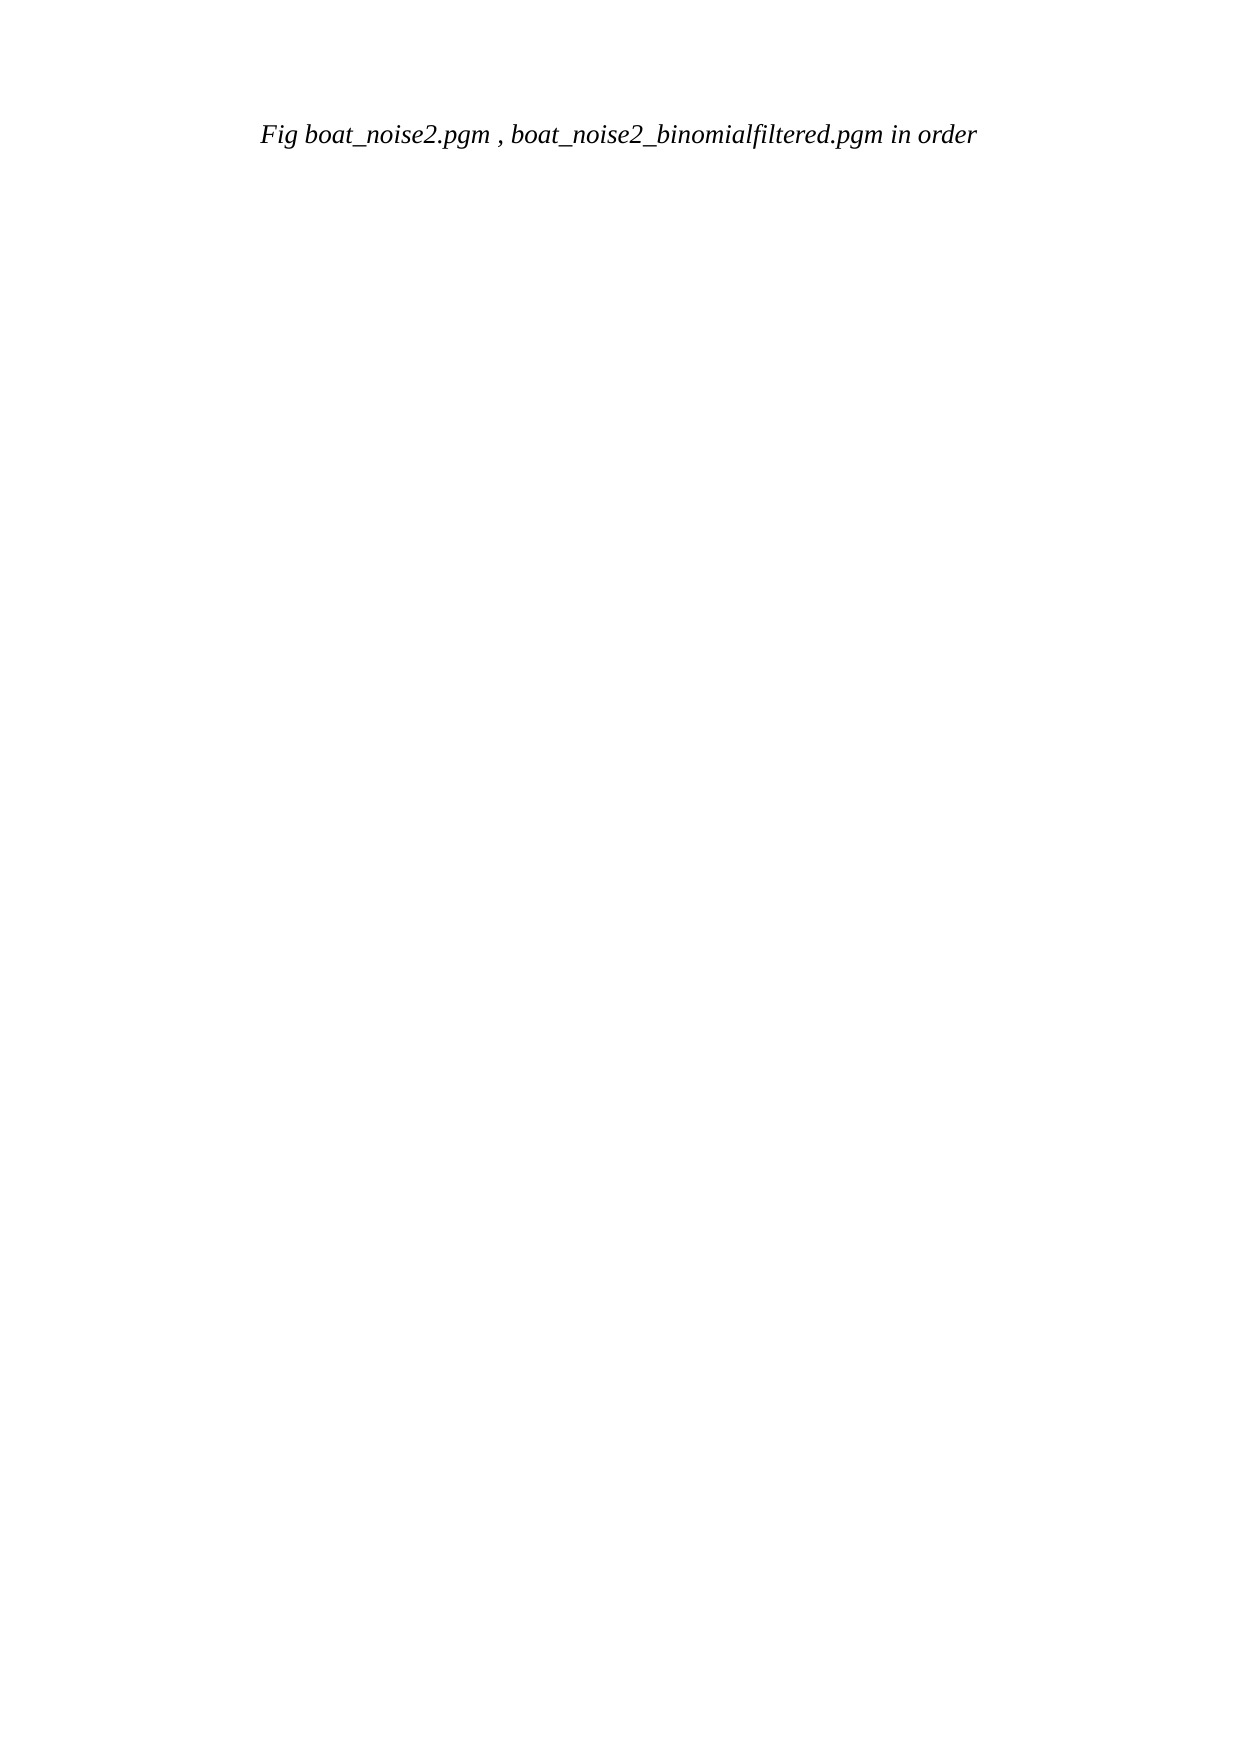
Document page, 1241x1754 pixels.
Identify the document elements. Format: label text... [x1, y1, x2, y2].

text Fig boat_noise2.pgm , boat_noise2_binomialfiltered.pgm in order [118, 118, 1122, 149]
